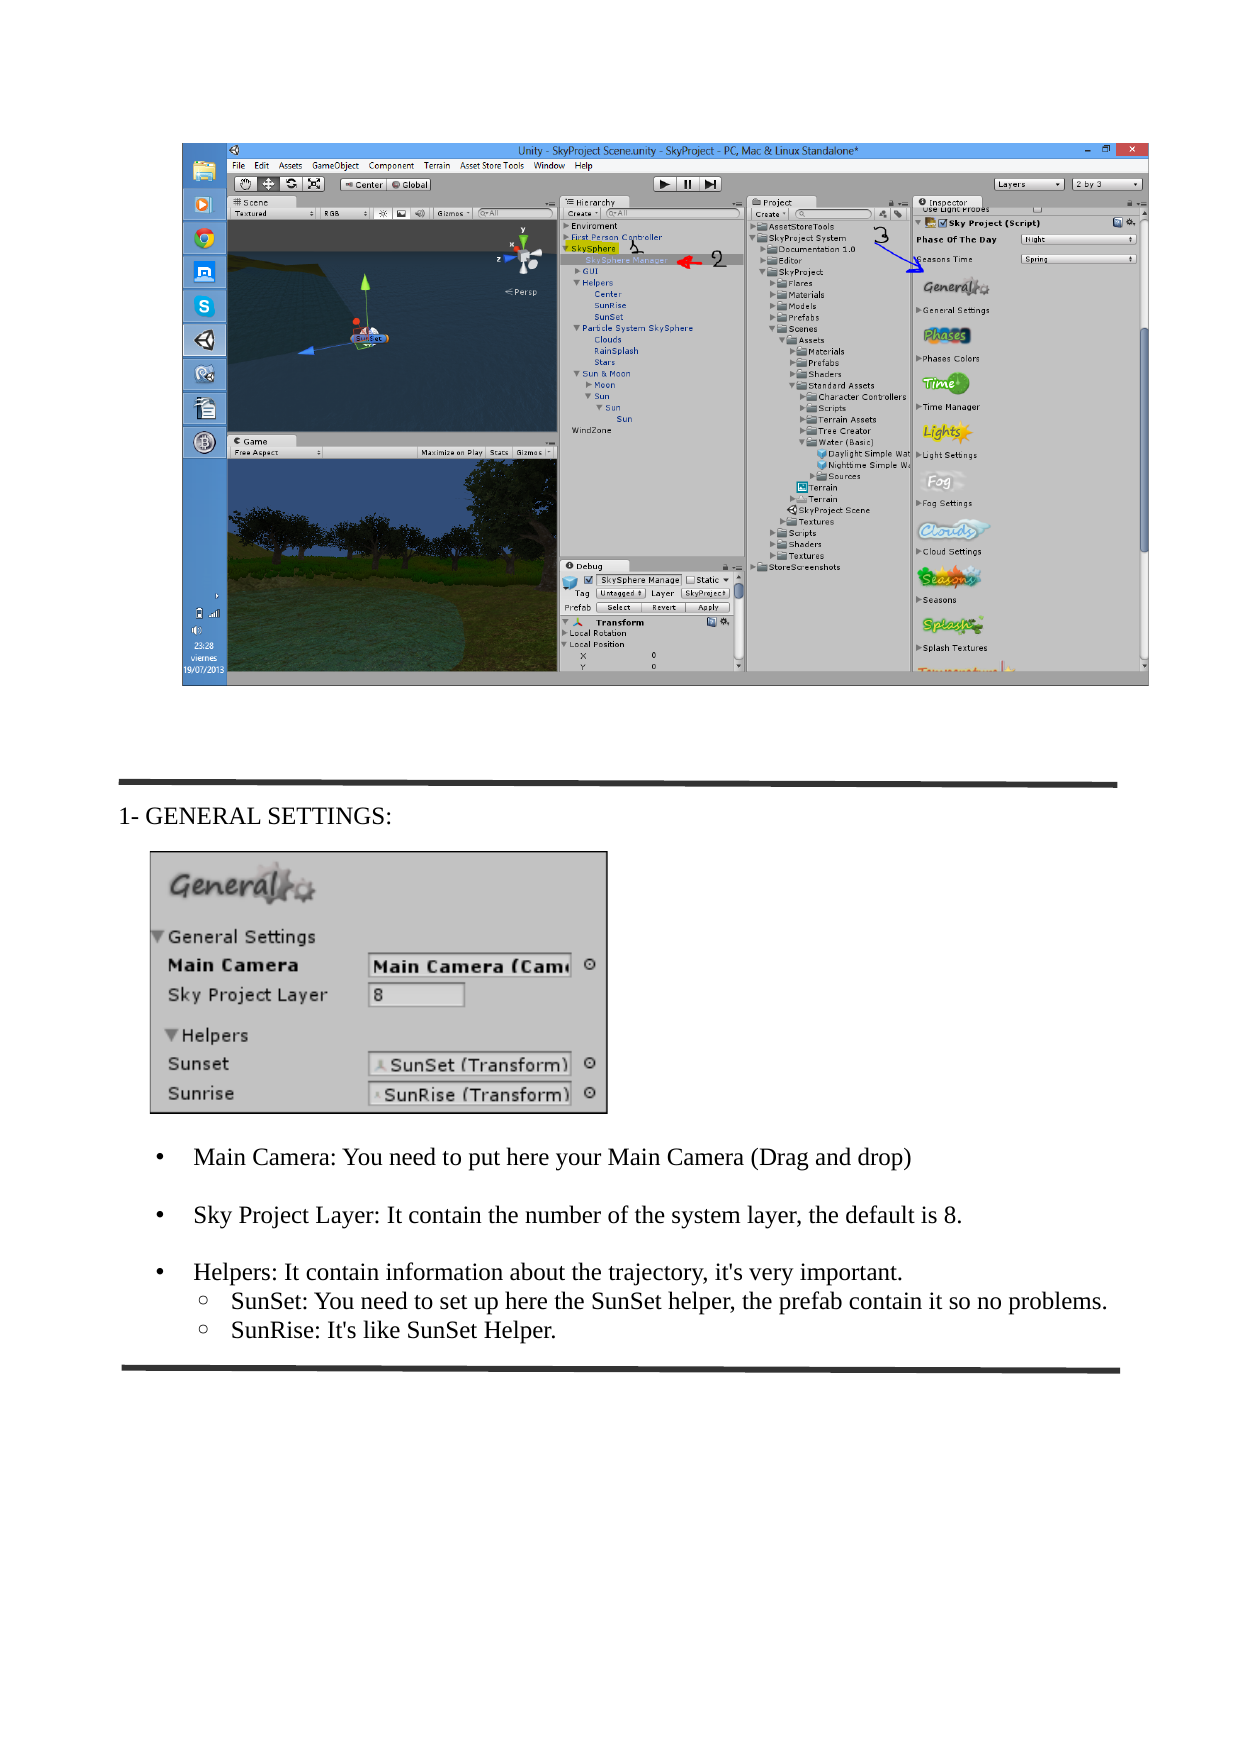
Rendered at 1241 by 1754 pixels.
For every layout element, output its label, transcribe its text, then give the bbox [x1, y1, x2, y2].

list Helpers: It contain information about the trajectory, it's very important. [156, 1257, 1122, 1286]
picture [182, 143, 1149, 686]
list Sky Project Layer: It contain the number of the system layer, the default is 8. [156, 1200, 1122, 1229]
list SunRise: It's like SunSet Helper. [193, 1315, 1122, 1344]
list Main Camera: You need to put here your Main Camera (Drag and drop) [156, 1142, 1122, 1171]
text 1- GENERAL SETTINGS: [118, 801, 1122, 830]
list SunSet: You need to set up here the SunSet helper, the prefab contain it so no problems. [193, 1286, 1122, 1315]
picture [149, 851, 608, 1114]
